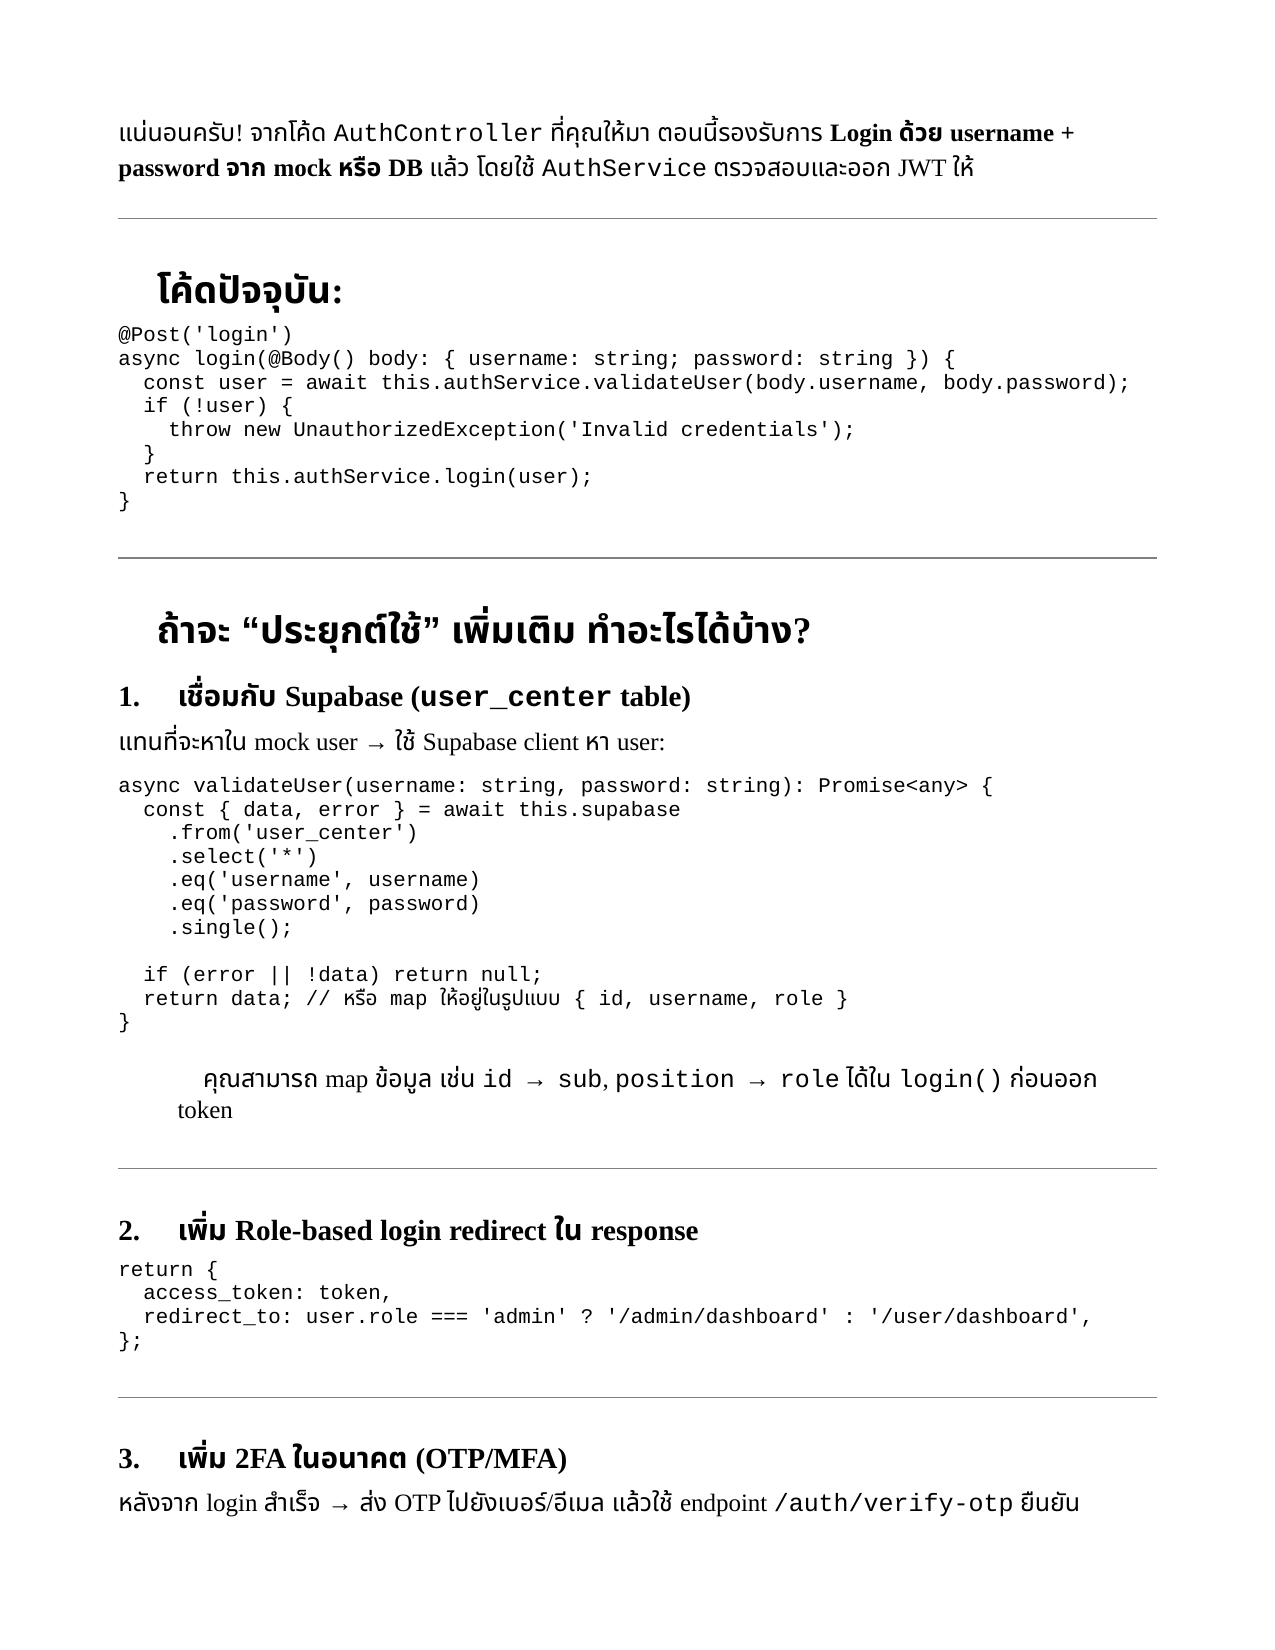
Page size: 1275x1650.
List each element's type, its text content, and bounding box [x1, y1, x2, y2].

text if (!user) { [118, 395, 1157, 419]
text return this.authService.login(user); [118, 466, 1157, 490]
text } [118, 443, 1157, 466]
text .eq('password', password) [118, 893, 1157, 917]
text แน่นอนครับ! จากโค้ด AuthController ที่คุณให้มา ตอนนี้รองรับการ Login ด้วย username + password จาก mock หรือ DB แล้ว โดยใช้ AuthService ตรวจสอบและออก JWT ให้ [118, 118, 1157, 184]
text async login(@Body() body: { username: string; password: string }) { [118, 348, 1157, 372]
subtitle ✅ ถ้าจะ “ประยุกต์ใช้” เพิ่มเติม ทำอะไรได้บ้าง? [118, 608, 1157, 651]
text return data; // หรือ map ให้อยู่ในรูปแบบ { id, username, role } [118, 988, 1157, 1011]
text .select('*') [118, 846, 1157, 869]
text } [118, 1011, 1157, 1035]
text .single(); [118, 917, 1157, 940]
subtitle 1. 📌 เชื่อมกับ Supabase (user_center table) [118, 678, 1157, 715]
text const user = await this.authService.validateUser(body.username, body.password); [118, 372, 1157, 395]
text หลังจาก login สำเร็จ → ส่ง OTP ไปยังเบอร์/อีเมล แล้วใช้ endpoint /auth/verify-otp ยืนยัน [118, 1488, 1157, 1519]
subtitle 2. ✅ เพิ่ม Role-based login redirect ใน response [118, 1212, 1157, 1246]
text return { [118, 1259, 1157, 1282]
text redirect_to: user.role === 'admin' ? '/admin/dashboard' : '/user/dashboard', [118, 1306, 1157, 1329]
text .from('user_center') [118, 822, 1157, 846]
subtitle 3. 🔐 เพิ่ม 2FA ในอนาคต (OTP/MFA) [118, 1442, 1157, 1475]
text throw new UnauthorizedException('Invalid credentials'); [118, 419, 1157, 443]
text const { data, error } = await this.supabase [118, 798, 1157, 822]
text async validateUser(username: string, password: string): Promise<any> { [118, 775, 1157, 798]
text access_token: token, [118, 1282, 1157, 1306]
text @Post('login') [118, 324, 1157, 348]
text แทนที่จะหาใน mock user → ใช้ Supabase client หา user: [118, 727, 1157, 756]
text }; [118, 1329, 1157, 1353]
text .eq('username', username) [118, 869, 1157, 893]
text if (error || !data) return null; [118, 964, 1157, 988]
subtitle ✅ โค้ดปัจจุบัน: [118, 268, 1157, 312]
text ✅ คุณสามารถ map ข้อมูล เช่น id → sub, position → role ได้ใน login() ก่อนออก token [177, 1064, 1098, 1124]
text } [118, 490, 1157, 513]
